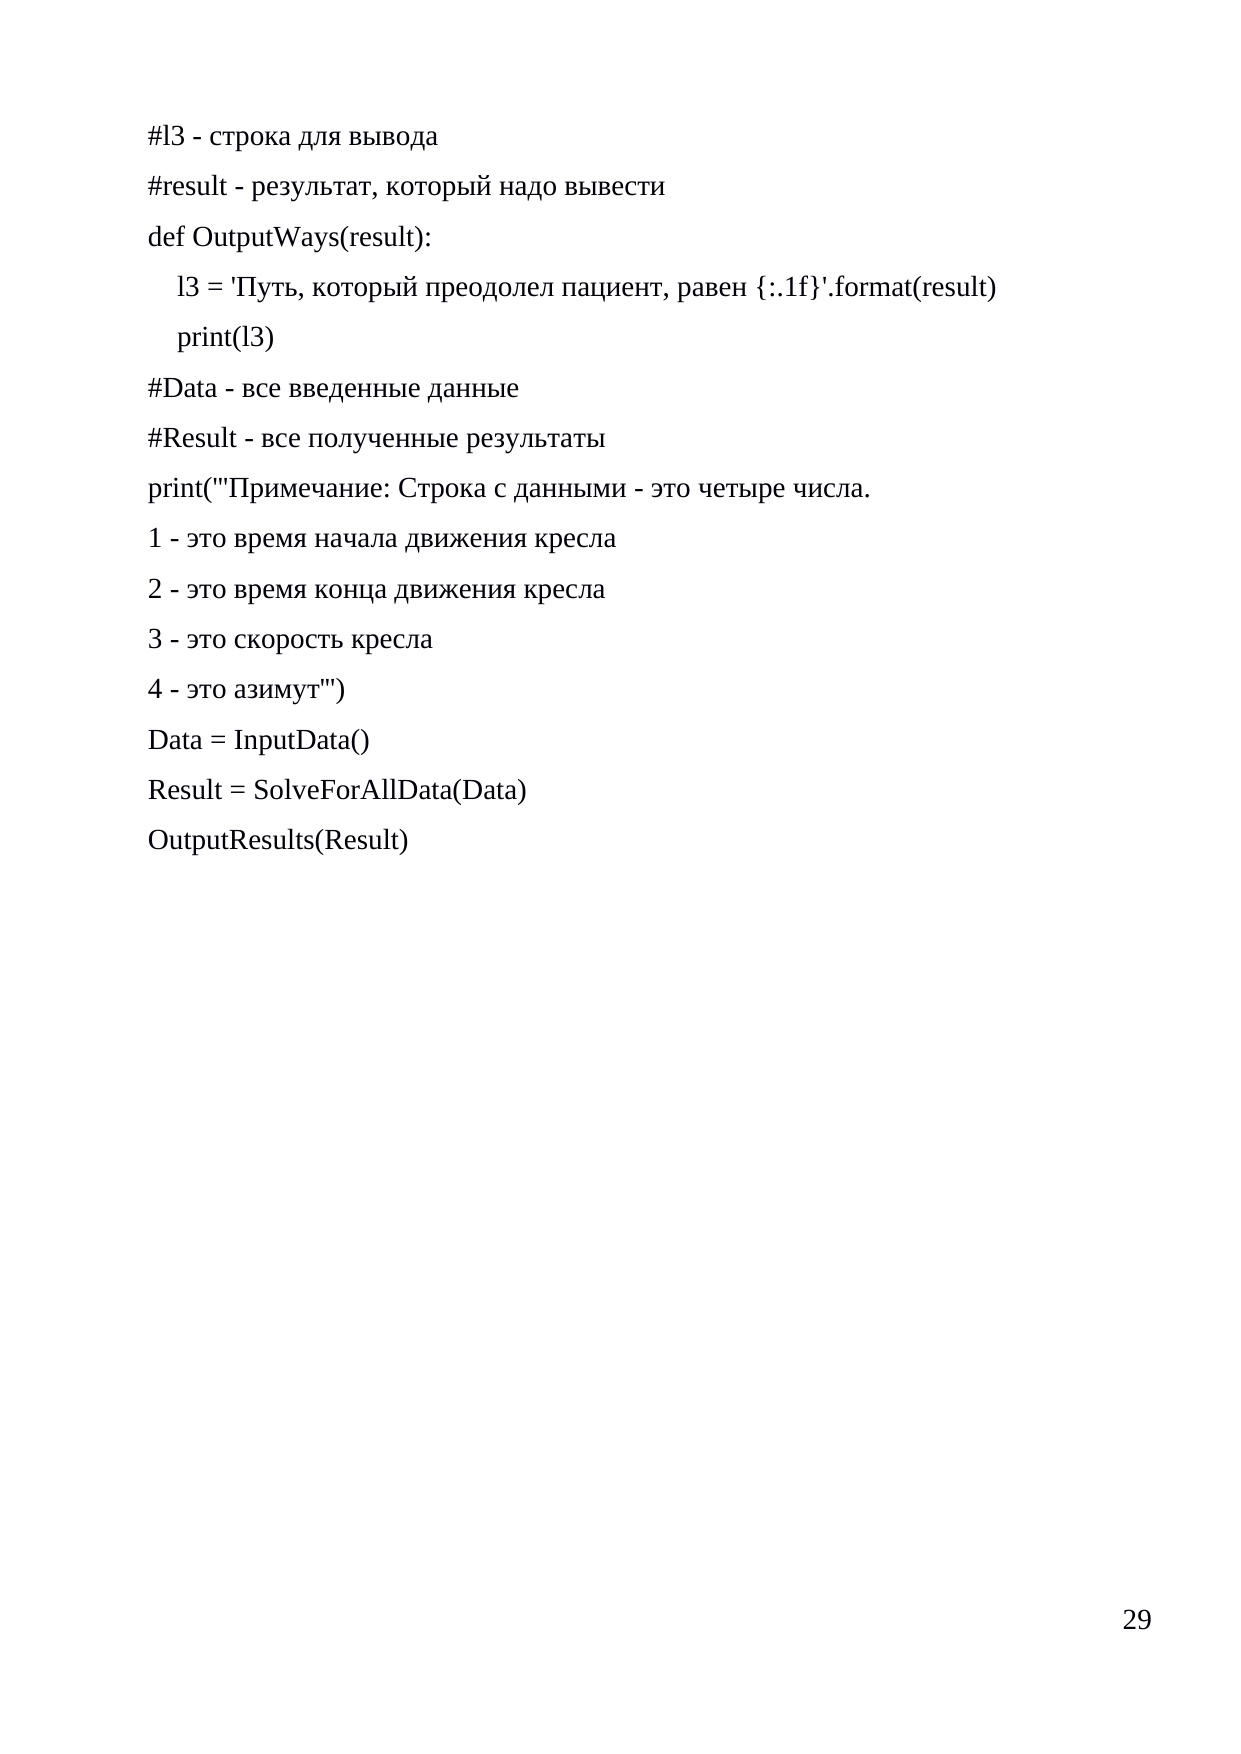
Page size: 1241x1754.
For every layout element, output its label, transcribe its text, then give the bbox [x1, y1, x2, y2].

text #result - результат, который надо вывести [148, 168, 1152, 202]
text print('''Примечание: Строка с данными - это четыре числа. [148, 470, 1152, 504]
text #Result - все полученные результаты [148, 420, 1152, 453]
text 3 - это скорость кресла [148, 621, 1152, 655]
text #Data - все введенные данные [148, 370, 1152, 403]
text Result = SolveForAllData(Data) [148, 772, 1152, 806]
text #l3 - строка для вывода [148, 118, 1152, 152]
text def OutputWays(result): [148, 219, 1152, 252]
text l3 = 'Путь, который преодолел пациент, равен {:.1f}'.format(result) [148, 269, 1152, 303]
text Data = InputData() [148, 722, 1152, 755]
text 4 - это азимут''') [148, 672, 1152, 705]
text 1 - это время начала движения кресла [148, 521, 1152, 554]
text 2 - это время конца движения кресла [148, 571, 1152, 604]
text print(l3) [148, 319, 1152, 353]
text OutputResults(Result) [148, 822, 1152, 856]
